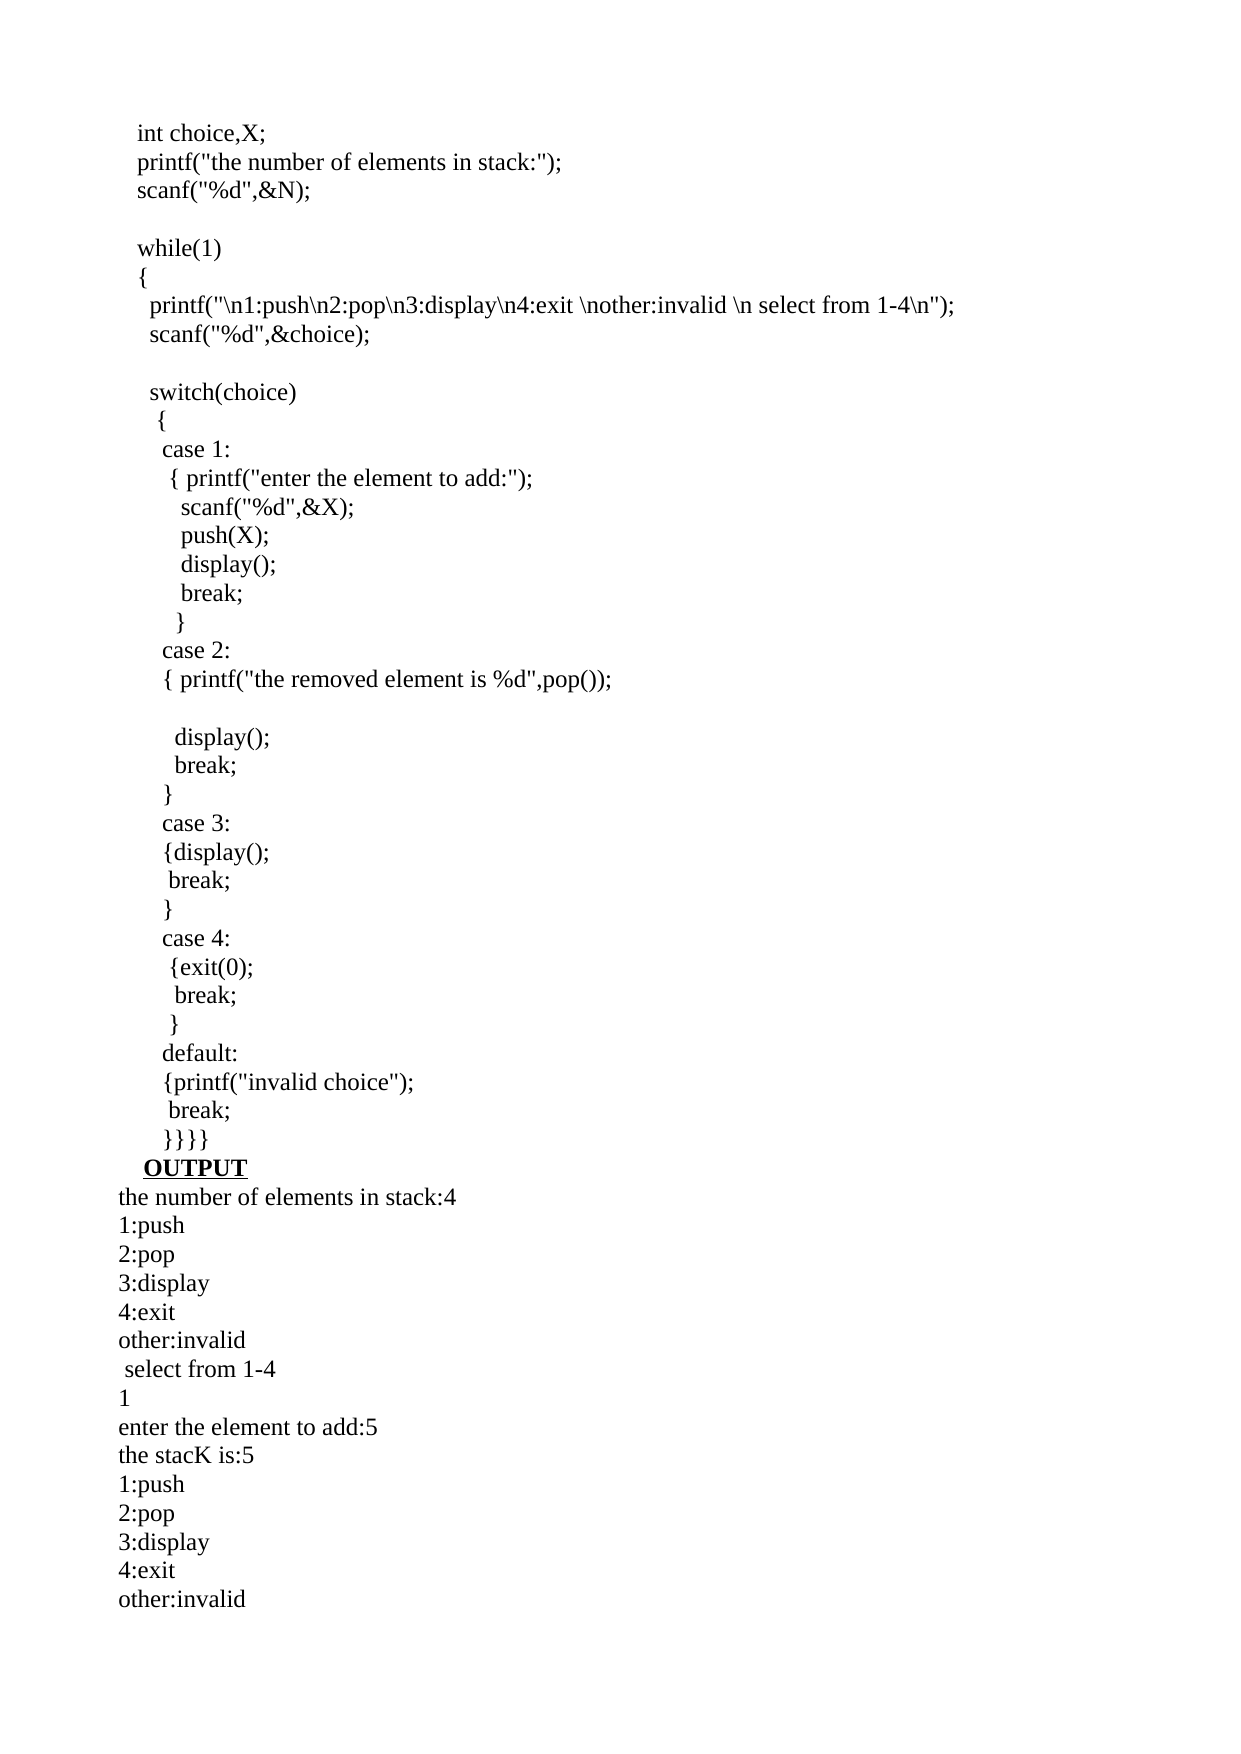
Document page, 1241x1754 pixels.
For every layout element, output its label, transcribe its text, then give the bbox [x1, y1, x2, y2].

text scanf("%d",&choice); [118, 319, 1122, 348]
text switch(choice) [118, 377, 1122, 406]
text 4:exit [118, 1297, 1122, 1326]
text { [118, 262, 1122, 291]
text { printf("the removed element is %d",pop()); [118, 664, 1122, 693]
text scanf("%d",&X); [118, 492, 1122, 521]
text 2:pop [118, 1239, 1122, 1268]
text 4:exit [118, 1556, 1122, 1584]
text case 4: [118, 923, 1122, 952]
text break; [118, 751, 1122, 779]
text case 1: [118, 434, 1122, 463]
text } [118, 894, 1122, 923]
text default: [118, 1038, 1122, 1067]
text int choice,X; [118, 118, 1122, 147]
text }}}} [118, 1124, 1122, 1153]
text 3:display [118, 1268, 1122, 1297]
text 1 [118, 1383, 1122, 1412]
text break; [118, 981, 1122, 1009]
text 1:push [118, 1469, 1122, 1498]
text printf("\n1:push\n2:pop\n3:display\n4:exit \nother:invalid \n select from 1-4\n"); [118, 291, 1122, 319]
text {display(); [118, 837, 1122, 866]
text } [118, 779, 1122, 808]
text case 2: [118, 636, 1122, 664]
text } [118, 607, 1122, 636]
text enter the element to add:5 [118, 1412, 1122, 1441]
text { printf("enter the element to add:"); [118, 463, 1122, 492]
text printf("the number of elements in stack:"); [118, 147, 1122, 176]
text } [118, 1009, 1122, 1038]
text the number of elements in stack:4 [118, 1182, 1122, 1211]
text 2:pop [118, 1498, 1122, 1527]
text display(); [118, 722, 1122, 751]
text push(X); [118, 521, 1122, 549]
text scanf("%d",&N); [118, 176, 1122, 204]
text 3:display [118, 1527, 1122, 1556]
text display(); [118, 549, 1122, 578]
text the stacK is:5 [118, 1441, 1122, 1469]
text OUTPUT [118, 1153, 1122, 1182]
text case 3: [118, 808, 1122, 837]
text other:invalid [118, 1326, 1122, 1354]
text {exit(0); [118, 952, 1122, 981]
text break; [118, 1096, 1122, 1124]
text break; [118, 578, 1122, 607]
text {printf("invalid choice"); [118, 1067, 1122, 1096]
text select from 1-4 [118, 1354, 1122, 1383]
text 1:push [118, 1211, 1122, 1239]
text other:invalid [118, 1584, 1122, 1613]
text break; [118, 866, 1122, 894]
text { [118, 406, 1122, 434]
text while(1) [118, 233, 1122, 262]
